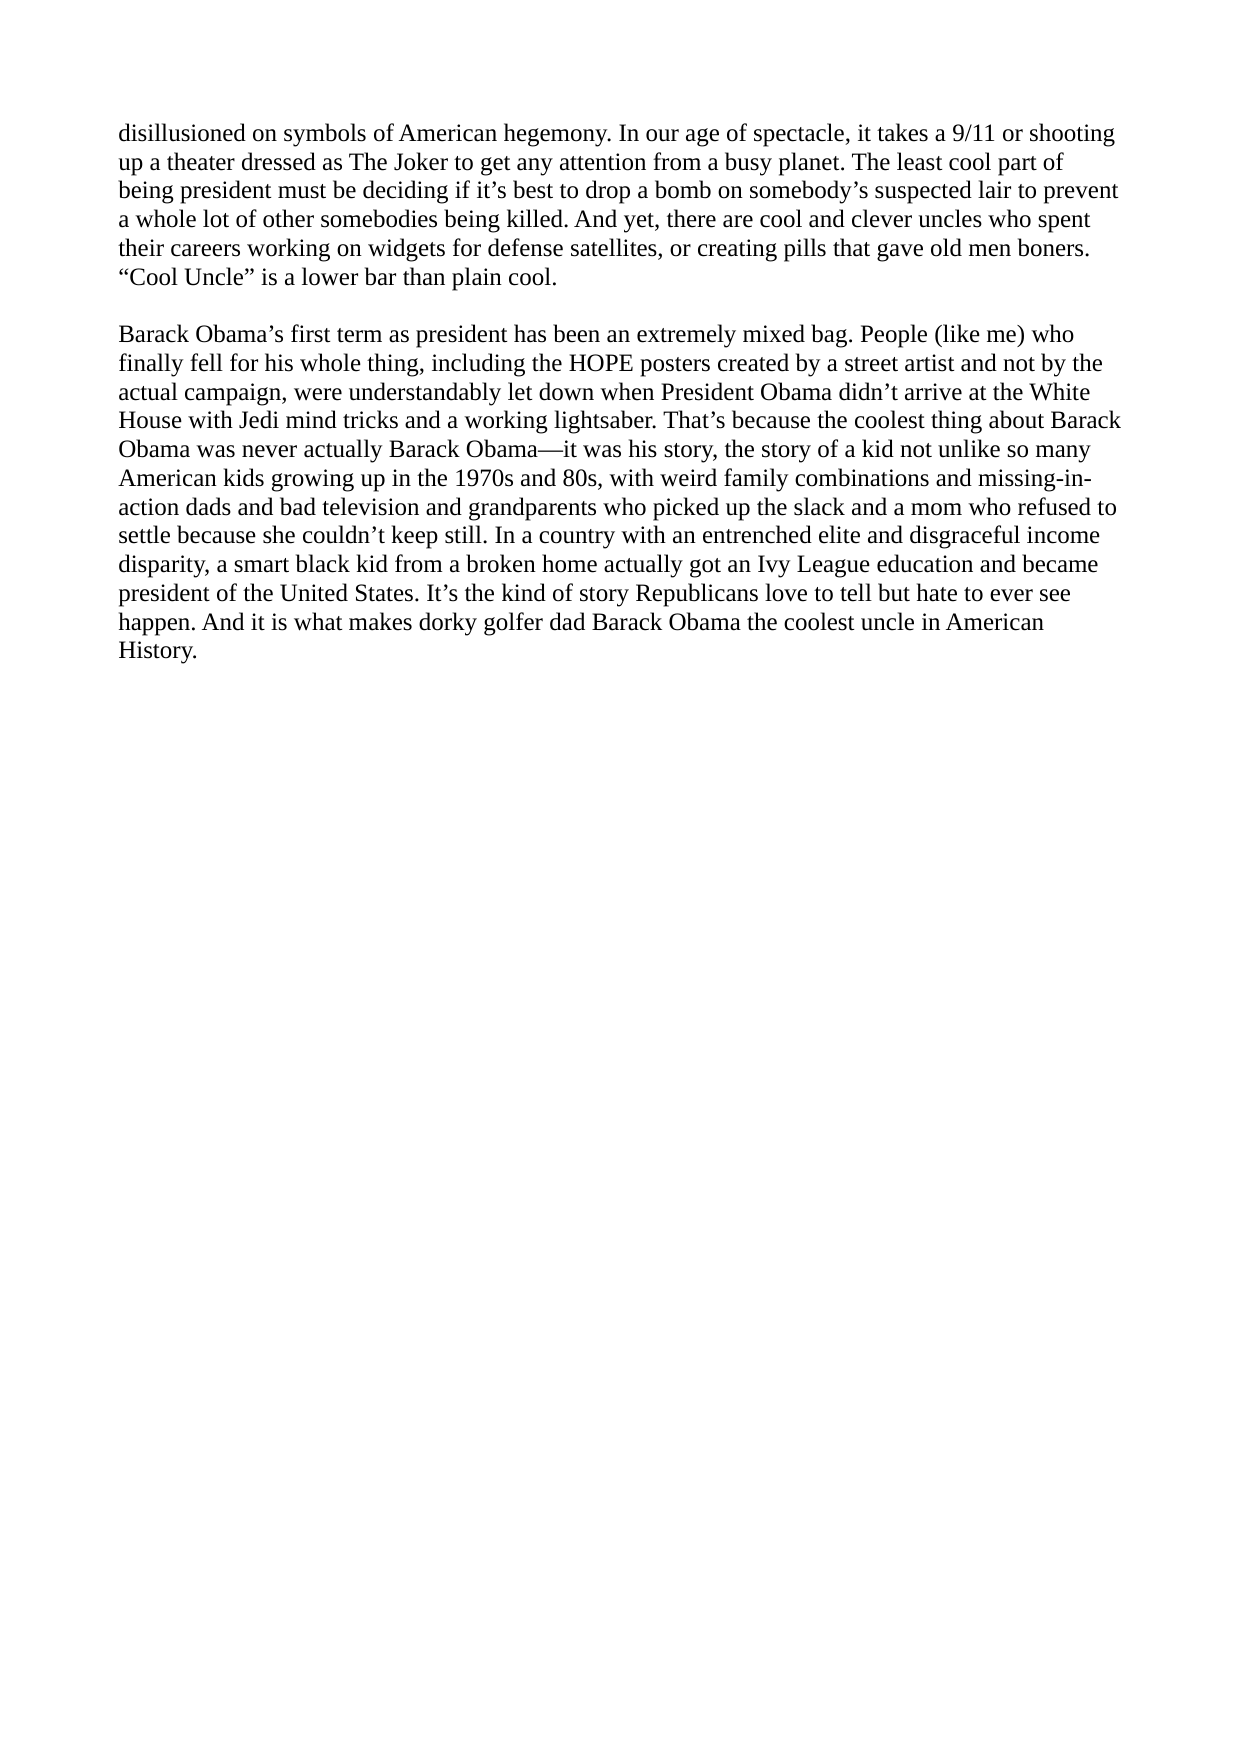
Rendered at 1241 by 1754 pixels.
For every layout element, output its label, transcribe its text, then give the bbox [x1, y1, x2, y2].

text Barack Obama’s first term as president has been an extremely mixed bag. People (like me) who finally fell for his whole thing, including the HOPE posters created by a street artist and not by the actual campaign, were understandably let down when President Obama didn’t arrive at the White House with Jedi mind tricks and a working lightsaber. That’s because the coolest thing about Barack Obama was never actually Barack Obama—it was his story, the story of a kid not unlike so many American kids growing up in the 1970s and 80s, with weird family combinations and missing-in-action dads and bad television and grandparents who picked up the slack and a mom who refused to settle because she couldn’t keep still. In a country with an entrenched elite and disgraceful income disparity, a smart black kid from a broken home actually got an Ivy League education and became president of the United States. It’s the kind of story Republicans love to tell but hate to ever see happen. And it is what makes dorky golfer dad Barack Obama the coolest uncle in American History. [118, 319, 1122, 664]
text disillusioned on symbols of American hegemony. In our age of spectacle, it takes a 9/11 or shooting up a theater dressed as The Joker to get any attention from a busy planet. The least cool part of being president must be deciding if it’s best to drop a bomb on somebody’s suspected lair to prevent a whole lot of other somebodies being killed. And yet, there are cool and clever uncles who spent their careers working on widgets for defense satellites, or creating pills that gave old men boners. “Cool Uncle” is a lower bar than plain cool. [118, 118, 1122, 291]
